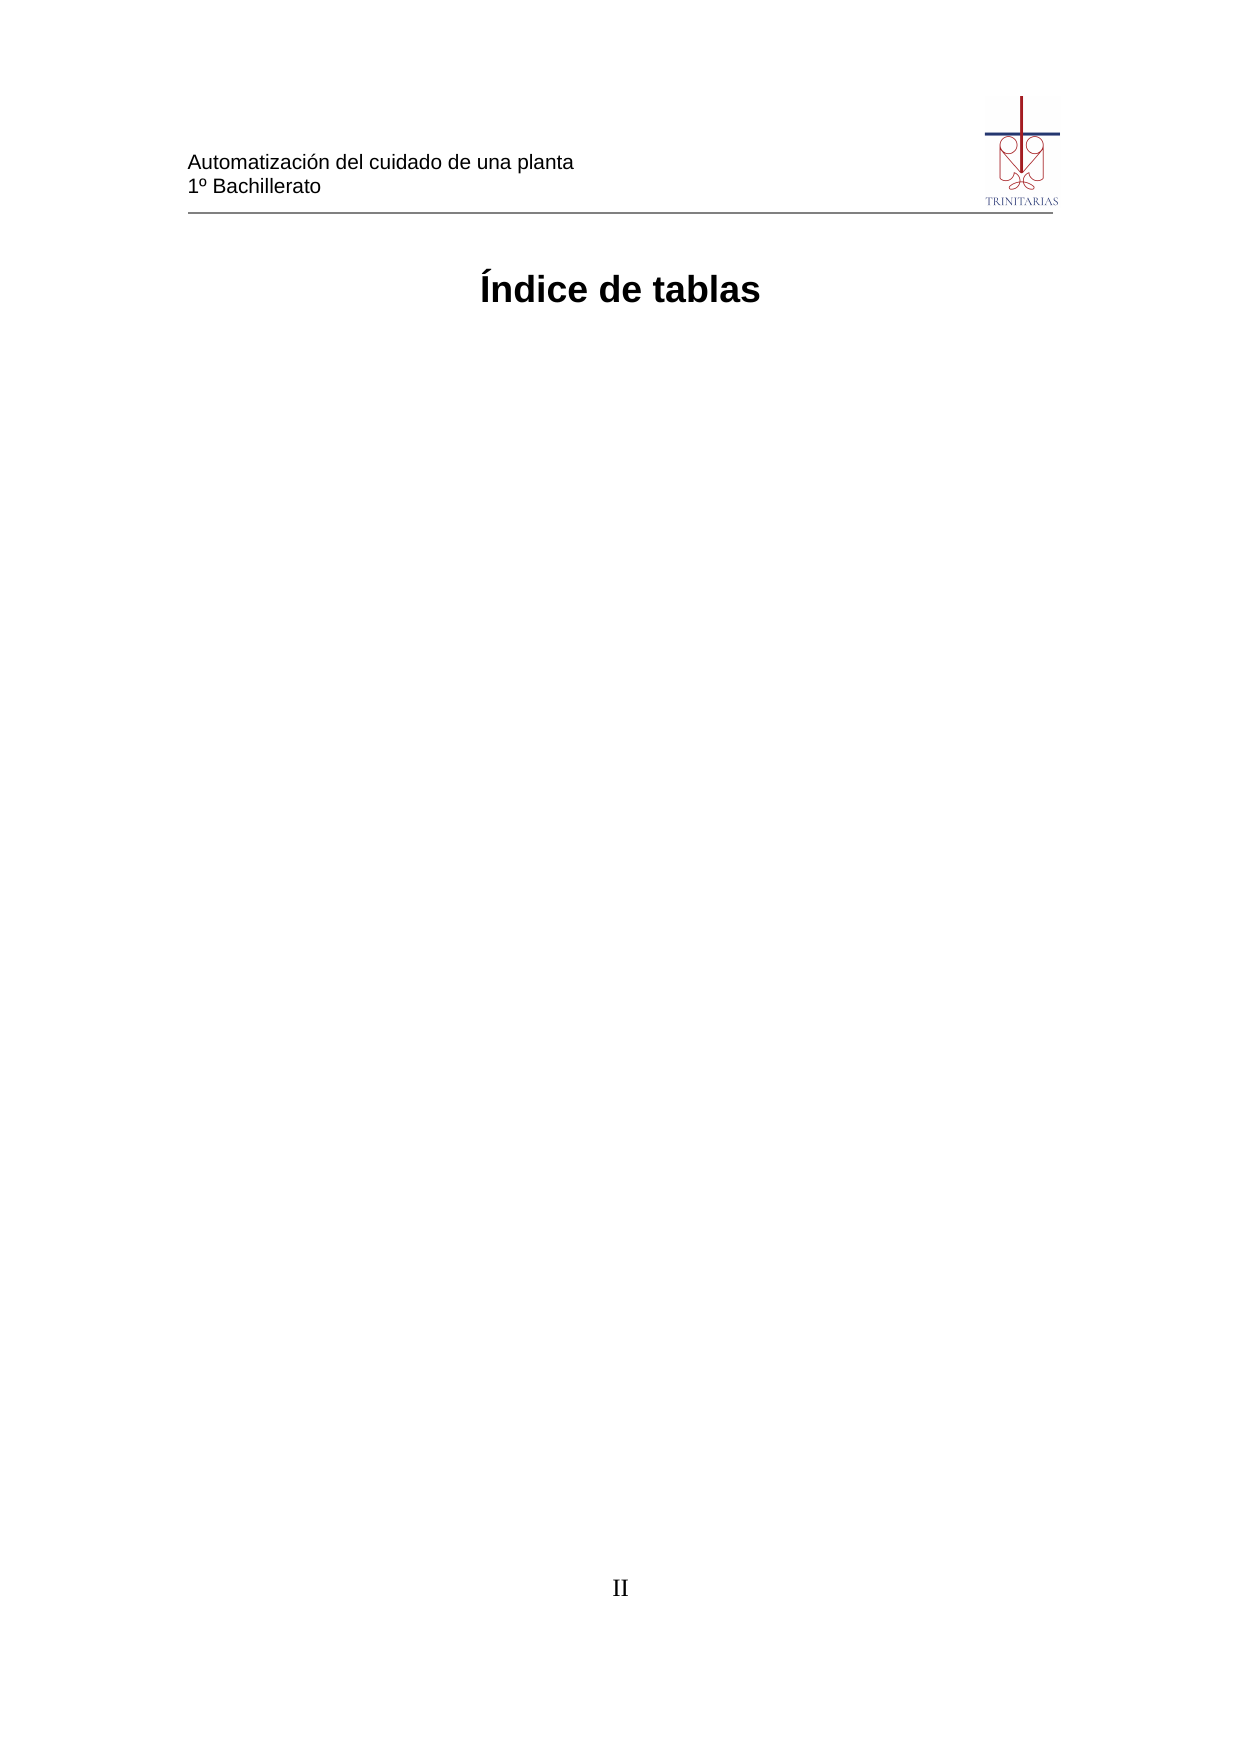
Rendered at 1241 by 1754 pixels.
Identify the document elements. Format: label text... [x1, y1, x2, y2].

picture [984, 96, 1061, 208]
subtitle Índice de tablas [187, 268, 1053, 311]
